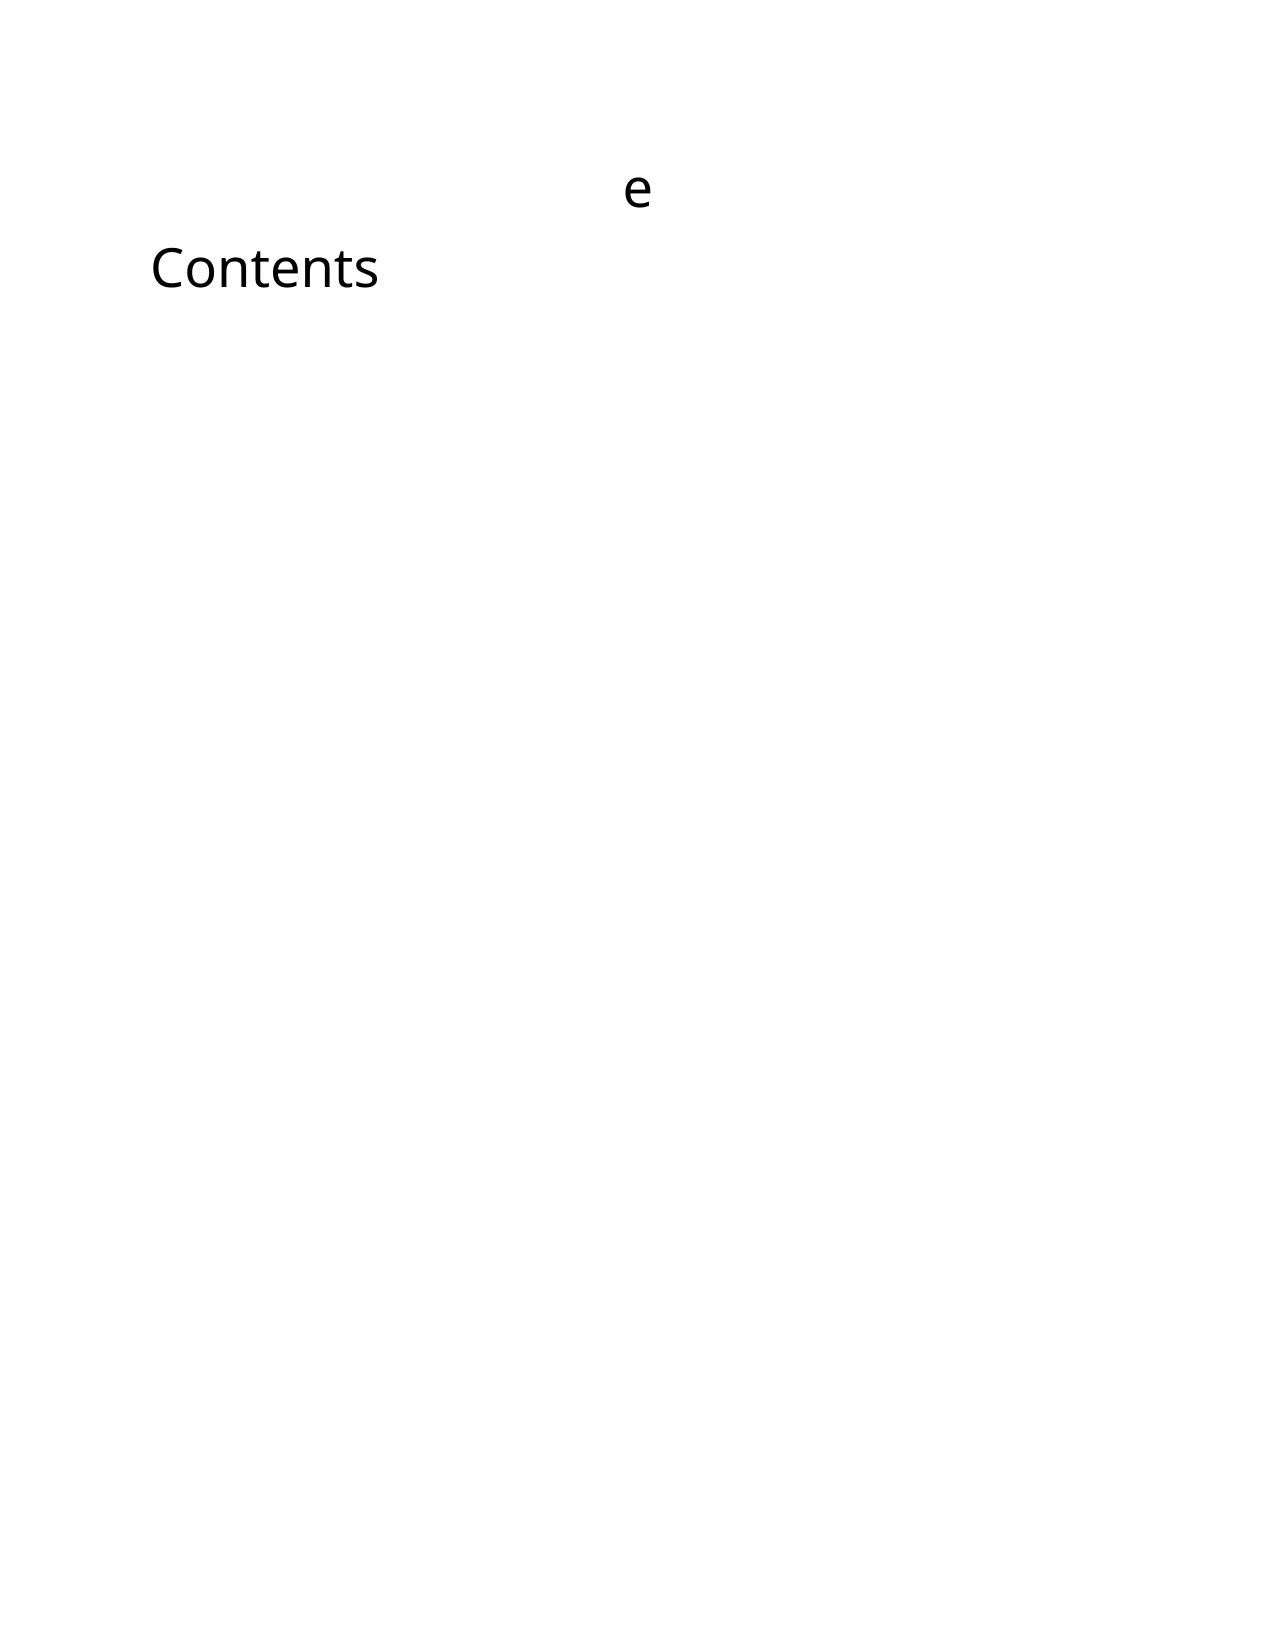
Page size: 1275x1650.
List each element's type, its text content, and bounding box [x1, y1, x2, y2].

title e [150, 150, 1125, 224]
title Contents [150, 230, 1125, 304]
